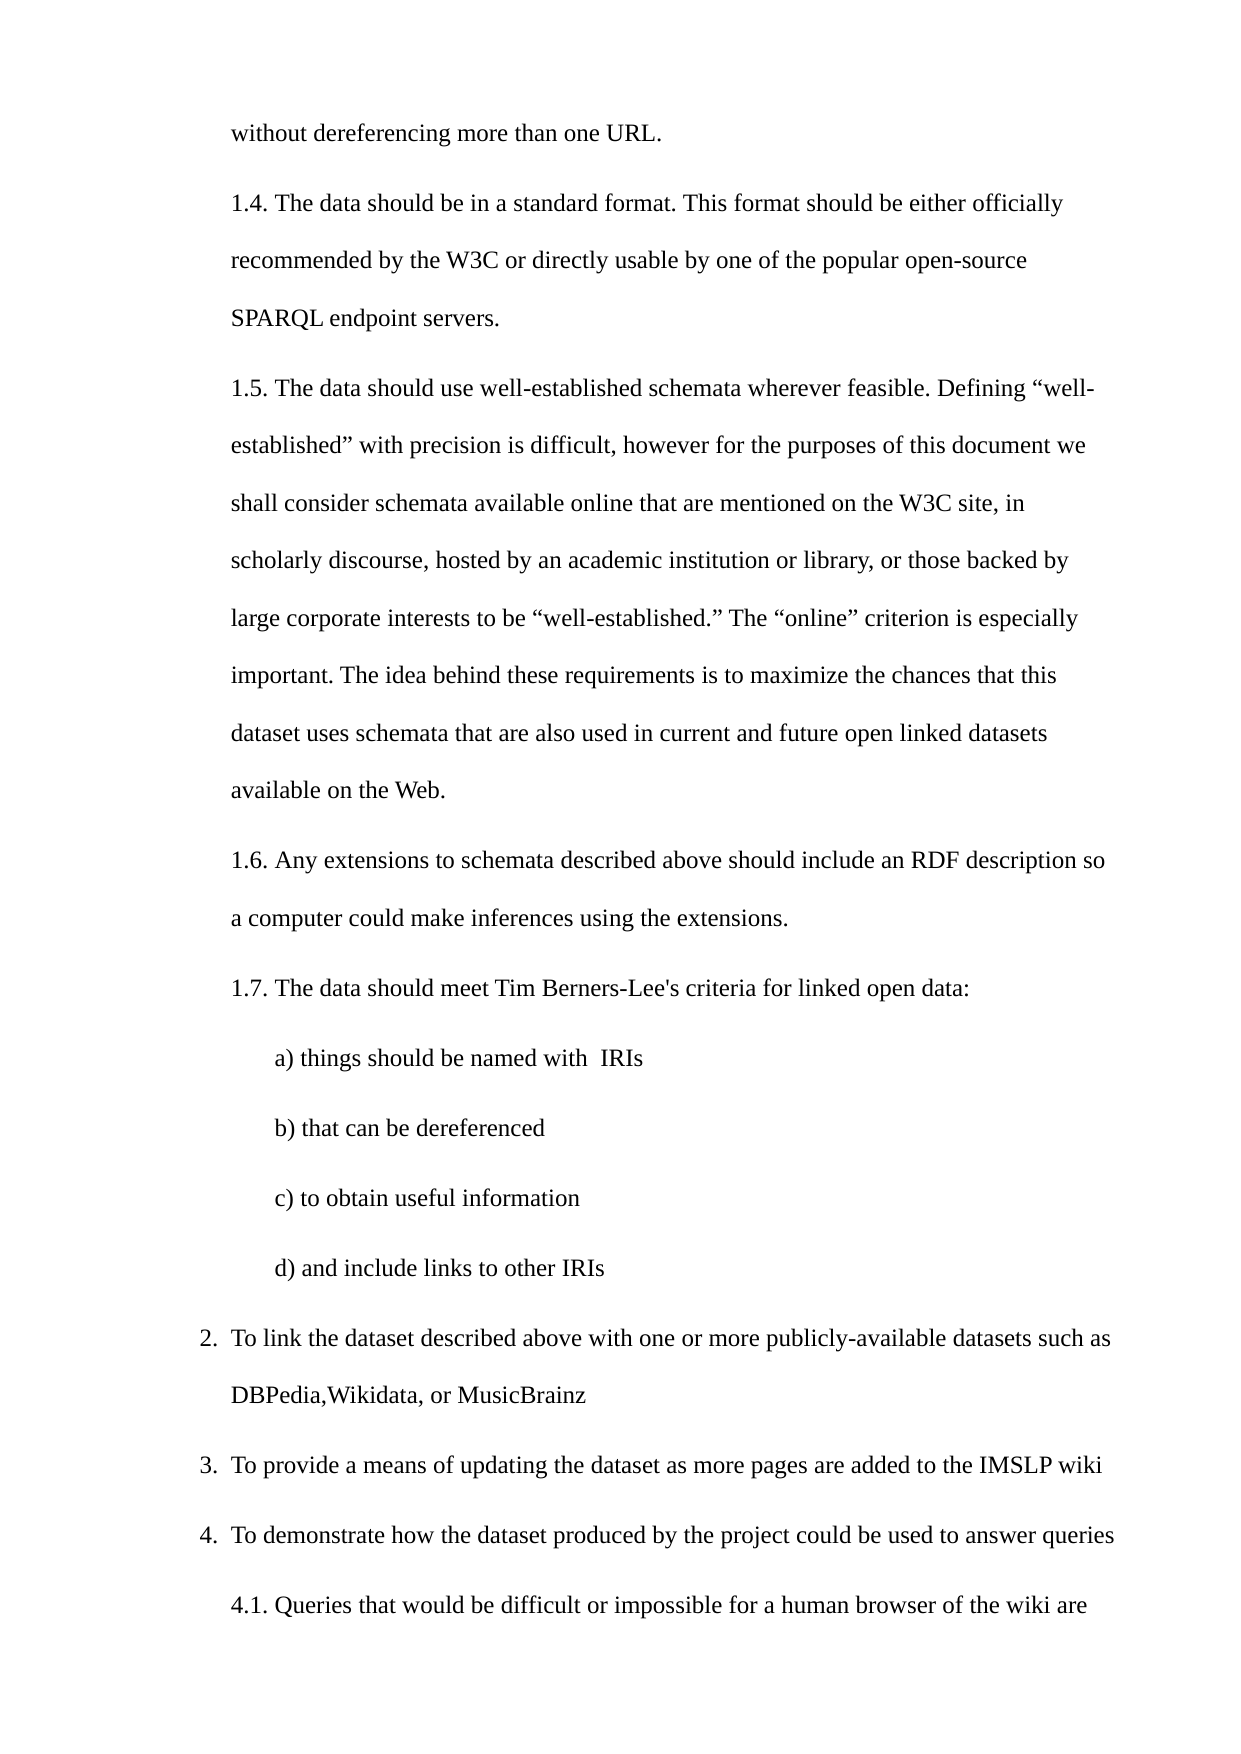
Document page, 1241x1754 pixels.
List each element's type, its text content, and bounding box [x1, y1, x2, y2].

list Queries that would be difficult or impossible for a human browser of the wiki are [231, 1591, 1122, 1619]
list and include links to other IRIs [268, 1253, 1122, 1282]
list that can be dereferenced [268, 1113, 1122, 1142]
list To demonstrate how the dataset produced by the project could be used to answer queries [193, 1521, 1122, 1549]
list The data should meet Tim Berners-Lee's criteria for linked open data: [231, 973, 1122, 1002]
list The data should be in a standard format. This format should be either officially recommended by the W3C or directly usable by one of the popular open-source SPARQL endpoint servers. [231, 188, 1122, 332]
list to obtain useful information [268, 1183, 1122, 1212]
list without dereferencing more than one URL. [231, 118, 1122, 147]
list The data should use well-established schemata wherever feasible. Defining “well-established” with precision is difficult, however for the purposes of this document we shall consider schemata available online that are mentioned on the W3C site, in scholarly discourse, hosted by an academic institution or library, or those backed by large corporate interests to be “well-established.” The “online” criterion is especially important. The idea behind these requirements is to maximize the chances that this dataset uses schemata that are also used in current and future open linked datasets available on the Web. [231, 373, 1122, 804]
list To link the dataset described above with one or more publicly-available datasets such as DBPedia,Wikidata, or MusicBrainz [193, 1323, 1122, 1409]
list To provide a means of updating the dataset as more pages are added to the IMSLP wiki [193, 1451, 1122, 1479]
list Any extensions to schemata described above should include an RDF description so a computer could make inferences using the extensions. [231, 846, 1122, 932]
list things should be named with IRIs [268, 1043, 1122, 1072]
